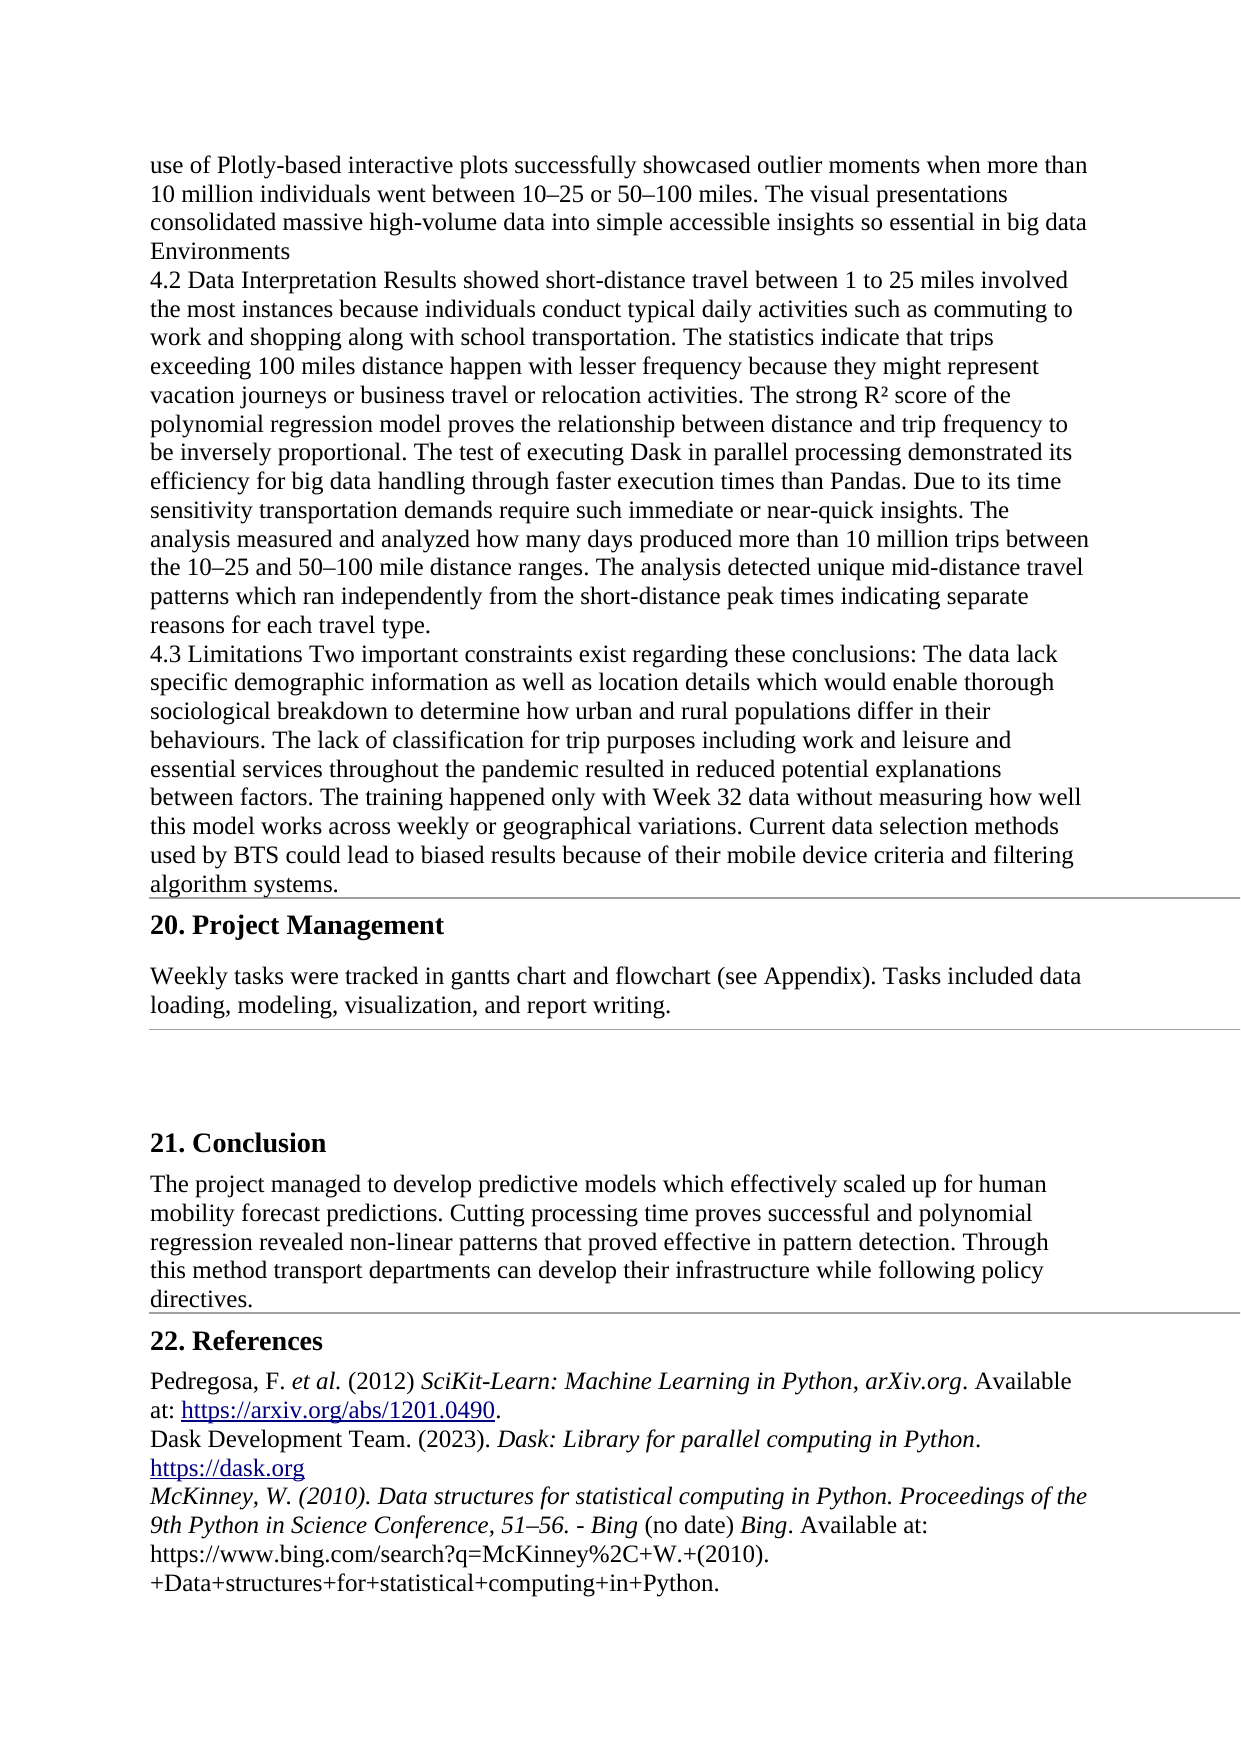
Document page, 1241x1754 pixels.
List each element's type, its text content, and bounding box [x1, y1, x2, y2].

text use of Plotly-based interactive plots successfully showcased outlier moments when more than 10 million individuals went between 10–25 or 50–100 miles. The visual presentations consolidated massive high-volume data into simple accessible insights so essential in big data [150, 150, 1090, 236]
text 4.2 Data Interpretation Results showed short-distance travel between 1 to 25 miles involved the most instances because individuals conduct typical daily activities such as commuting to work and shopping along with school transportation. The statistics indicate that trips exceeding 100 miles distance happen with lesser frequency because they might represent vacation journeys or business travel or relocation activities. The strong R² score of the polynomial regression model proves the relationship between distance and trip frequency to be inversely proportional. The test of executing Dask in parallel processing demonstrated its efficiency for big data handling through faster execution times than Pandas. Due to its time sensitivity transportation demands require such immediate or near-quick insights. The analysis measured and analyzed how many days produced more than 10 million trips between the 10–25 and 50–100 mile distance ranges. The analysis detected unique mid-distance travel patterns which ran independently from the short-distance peak times indicating separate reasons for each travel type. [150, 265, 1090, 639]
text Weekly tasks were tracked in gantts chart and flowchart (see Appendix). Tasks included data loading, modeling, visualization, and report writing. [150, 961, 1090, 1019]
subtitle 22. References [150, 1324, 1090, 1356]
text The project managed to develop predictive models which effectively scaled up for human mobility forecast predictions. Cutting processing time proves successful and polynomial regression revealed non-linear patterns that proved effective in pattern detection. Through this method transport departments can develop their infrastructure while following policy directives. [150, 1169, 1090, 1312]
text Dask Development Team. (2023). Dask: Library for parallel computing in Python. https://dask.org [150, 1424, 1090, 1481]
text Environments [150, 236, 1090, 265]
text McKinney, W. (2010). Data structures for statistical computing in Python. Proceedings of the 9th Python in Science Conference, 51–56. - Bing (no date) Bing. Available at: https://www.bing.com/search?q=McKinney%2C+W.+(2010).+Data+structures+for+statistical+computing+in+Python. [150, 1481, 1090, 1596]
text Pedregosa, F. et al. (2012) SciKit-Learn: Machine Learning in Python, arXiv.org. Available at: https://arxiv.org/abs/1201.0490. [150, 1366, 1090, 1424]
subtitle 20. Project Management [150, 908, 1090, 941]
subtitle 21. Conclusion [150, 1126, 1090, 1159]
text 4.3 Limitations Two important constraints exist regarding these conclusions: The data lack specific demographic information as well as location details which would enable thorough sociological breakdown to determine how urban and rural populations differ in their behaviours. The lack of classification for trip purposes including work and leisure and essential services throughout the pandemic resulted in reduced potential explanations between factors. The training happened only with Week 32 data without measuring how well this model works across weekly or geographical variations. Current data selection methods used by BTS could lead to biased results because of their mobile device criteria and filtering algorithm systems. [150, 639, 1090, 897]
